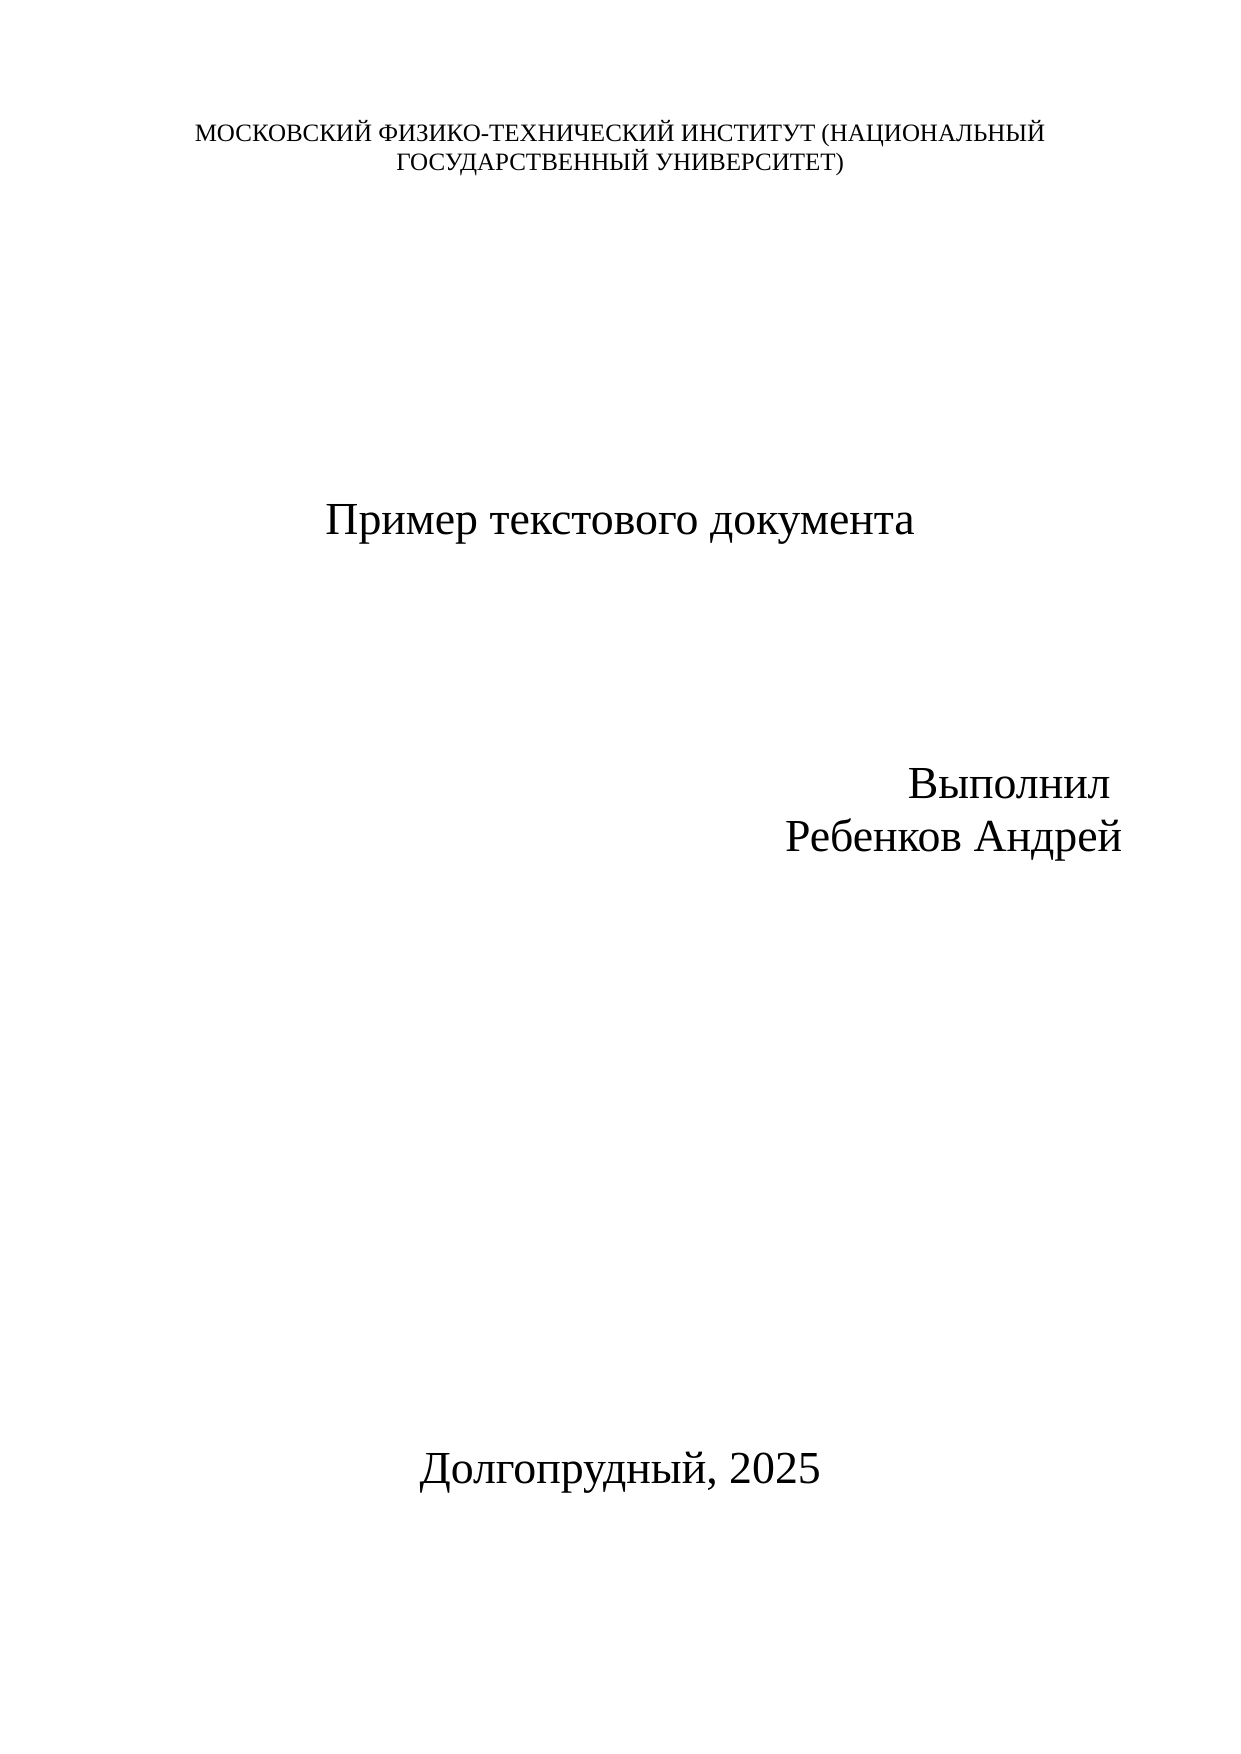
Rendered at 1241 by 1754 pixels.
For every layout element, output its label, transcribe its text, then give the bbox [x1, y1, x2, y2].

text МОСКОВСКИЙ ФИЗИКО-ТЕХНИЧЕСКИЙ ИНСТИТУТ (НАЦИОНАЛЬНЫЙ ГОСУДАРСТВЕННЫЙ УНИВЕРСИТЕТ) [118, 118, 1122, 176]
text Пример текстового документа [118, 492, 1122, 544]
text Долгопрудный, 2025 [118, 1441, 1122, 1493]
text Ребенков Андрей [118, 808, 1122, 861]
text Выполнил [118, 755, 1122, 808]
